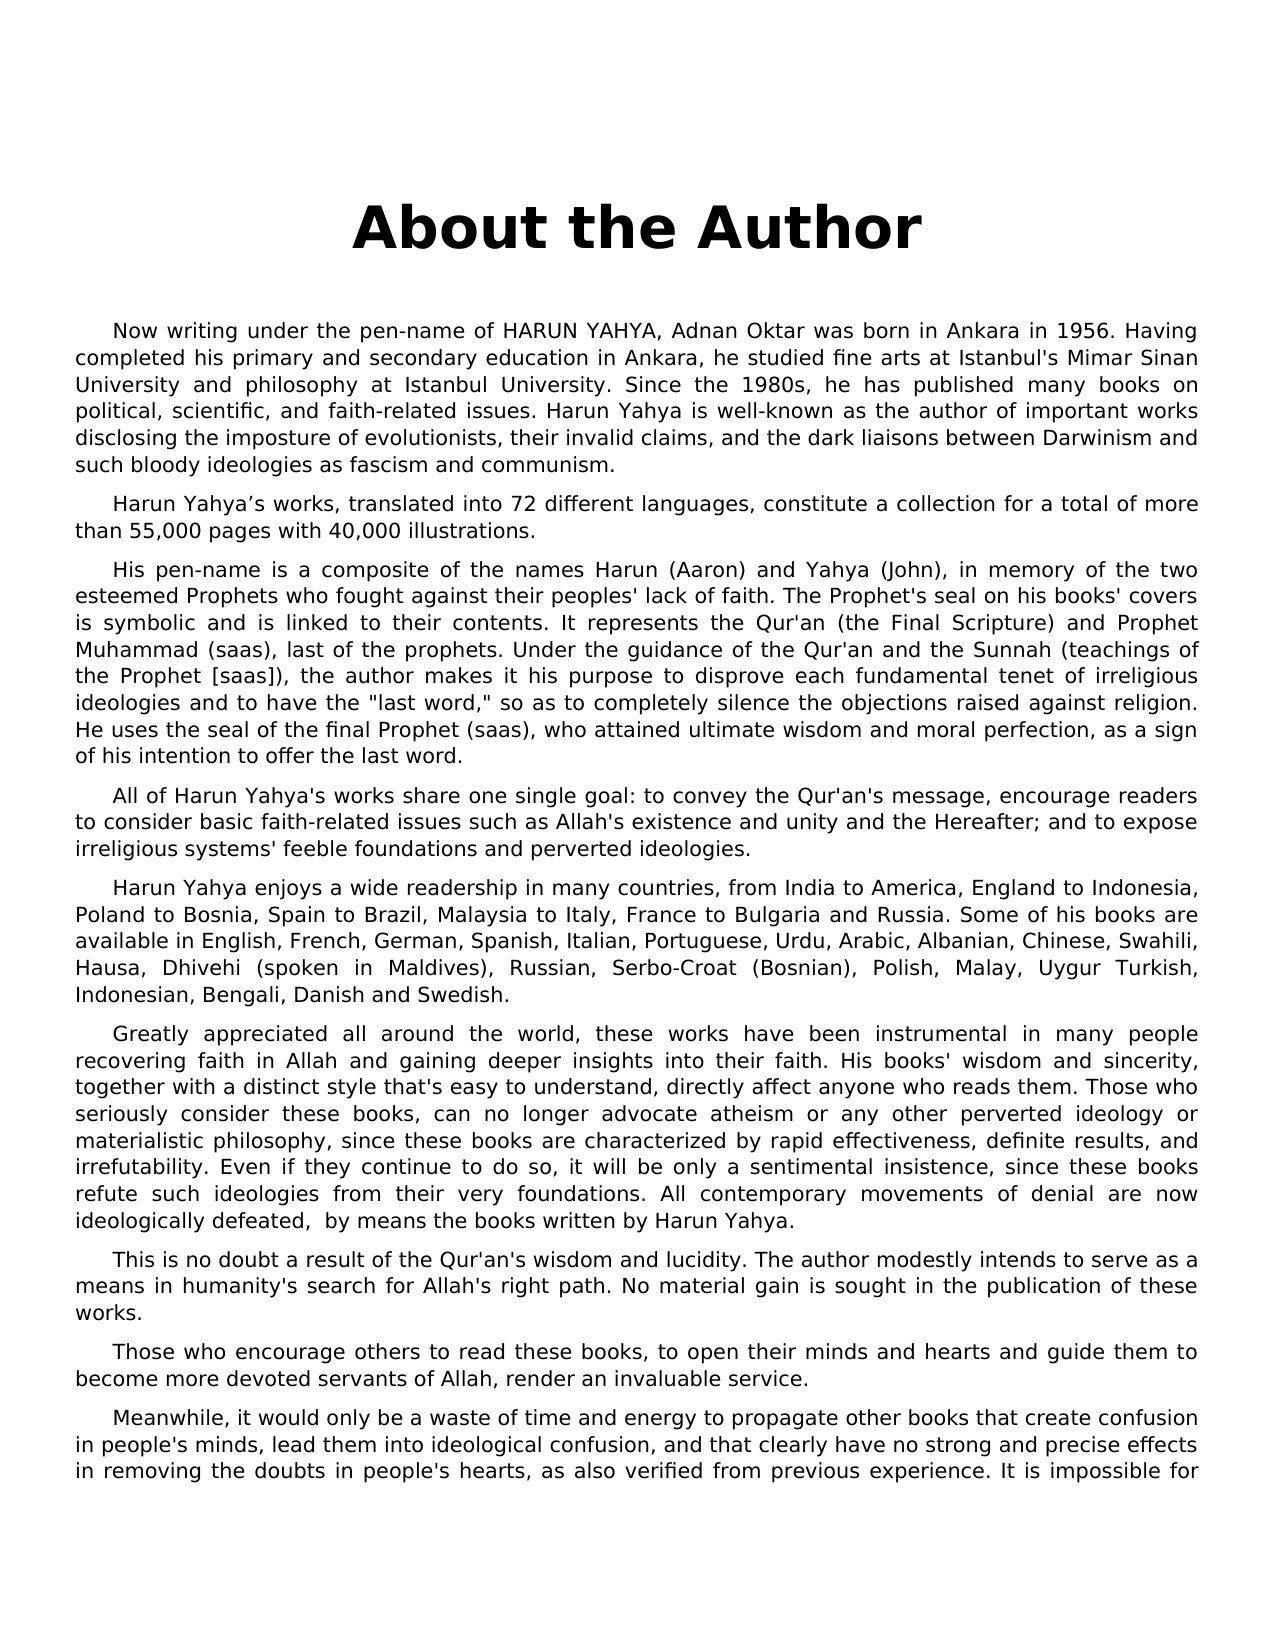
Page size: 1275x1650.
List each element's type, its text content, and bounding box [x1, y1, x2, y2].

text Now writing under the pen-name of HARUN YAHYA, Adnan Oktar was born in Ankara in 1956. Having completed his primary and secondary education in Ankara, he studied fine arts at Istanbul's Mimar Sinan University and philosophy at Istanbul University. Since the 1980s, he has published many books on political, scientific, and faith-related issues. Harun Yahya is well-known as the author of important works disclosing the imposture of evolutionists, their invalid claims, and the dark liaisons between Darwinism and such bloody ideologies as fascism and communism. [75, 319, 1200, 477]
text Harun Yahya’s works, translated into 72 different languages, constitute a collection for a total of more than 55,000 pages with 40,000 illustrations. [75, 492, 1200, 543]
text Greatly appreciated all around the world, these works have been instrumental in many people recovering faith in Allah and gaining deeper insights into their faith. His books' wisdom and sincerity, together with a distinct style that's easy to understand, directly affect anyone who reads them. Those who seriously consider these books, can no longer advocate atheism or any other perverted ideology or materialistic philosophy, since these books are characterized by rapid effectiveness, definite results, and irrefutability. Even if they continue to do so, it will be only a sentimental insistence, since these books refute such ideologies from their very foundations. All contemporary movements of denial are now ideologically defeated, by means the books written by Harun Yahya. [75, 1022, 1200, 1233]
text This is no doubt a result of the Qur'an's wisdom and lucidity. The author modestly intends to serve as a means in humanity's search for Allah's right path. No material gain is sought in the publication of these works. [75, 1248, 1200, 1326]
text Harun Yahya enjoys a wide readership in many countries, from India to America, England to Indonesia, Poland to Bosnia, Spain to Brazil, Malaysia to Italy, France to Bulgaria and Russia. Some of his books are available in English, French, German, Spanish, Italian, Portuguese, Urdu, Arabic, Albanian, Chinese, Swahili, Hausa, Dhivehi (spoken in Maldives), Russian, Serbo-Croat (Bosnian), Polish, Malay, Uygur Turkish, Indonesian, Bengali, Danish and Swedish. [75, 876, 1200, 1007]
text His pen-name is a composite of the names Harun (Aaron) and Yahya (John), in memory of the two esteemed Prophets who fought against their peoples' lack of faith. The Prophet's seal on his books' covers is symbolic and is linked to their contents. It represents the Qur'an (the Final Scripture) and Prophet Muhammad (saas), last of the prophets. Under the guidance of the Qur'an and the Sunnah (teachings of the Prophet [saas]), the author makes it his purpose to disprove each fundamental tenet of irreligious ideologies and to have the "last word," so as to completely silence the objections raised against religion. He uses the seal of the final Prophet (saas), who attained ultimate wisdom and moral perfection, as a sign of his intention to offer the last word. [75, 558, 1200, 769]
text Those who encourage others to read these books, to open their minds and hearts and guide them to become more devoted servants of Allah, render an invaluable service. [75, 1340, 1200, 1391]
text All of Harun Yahya's works share one single goal: to convey the Qur'an's message, encourage readers to consider basic faith-related issues such as Allah's existence and unity and the Hereafter; and to expose irreligious systems' feeble foundations and perverted ideologies. [75, 784, 1200, 861]
text Meanwhile, it would only be a waste of time and energy to propagate other books that create confusion in people's minds, lead them into ideological confusion, and that clearly have no strong and precise effects in removing the doubts in people's hearts, as also verified from previous experience. It is impossible for [75, 1406, 1200, 1484]
subtitle About the Author [75, 194, 1200, 262]
